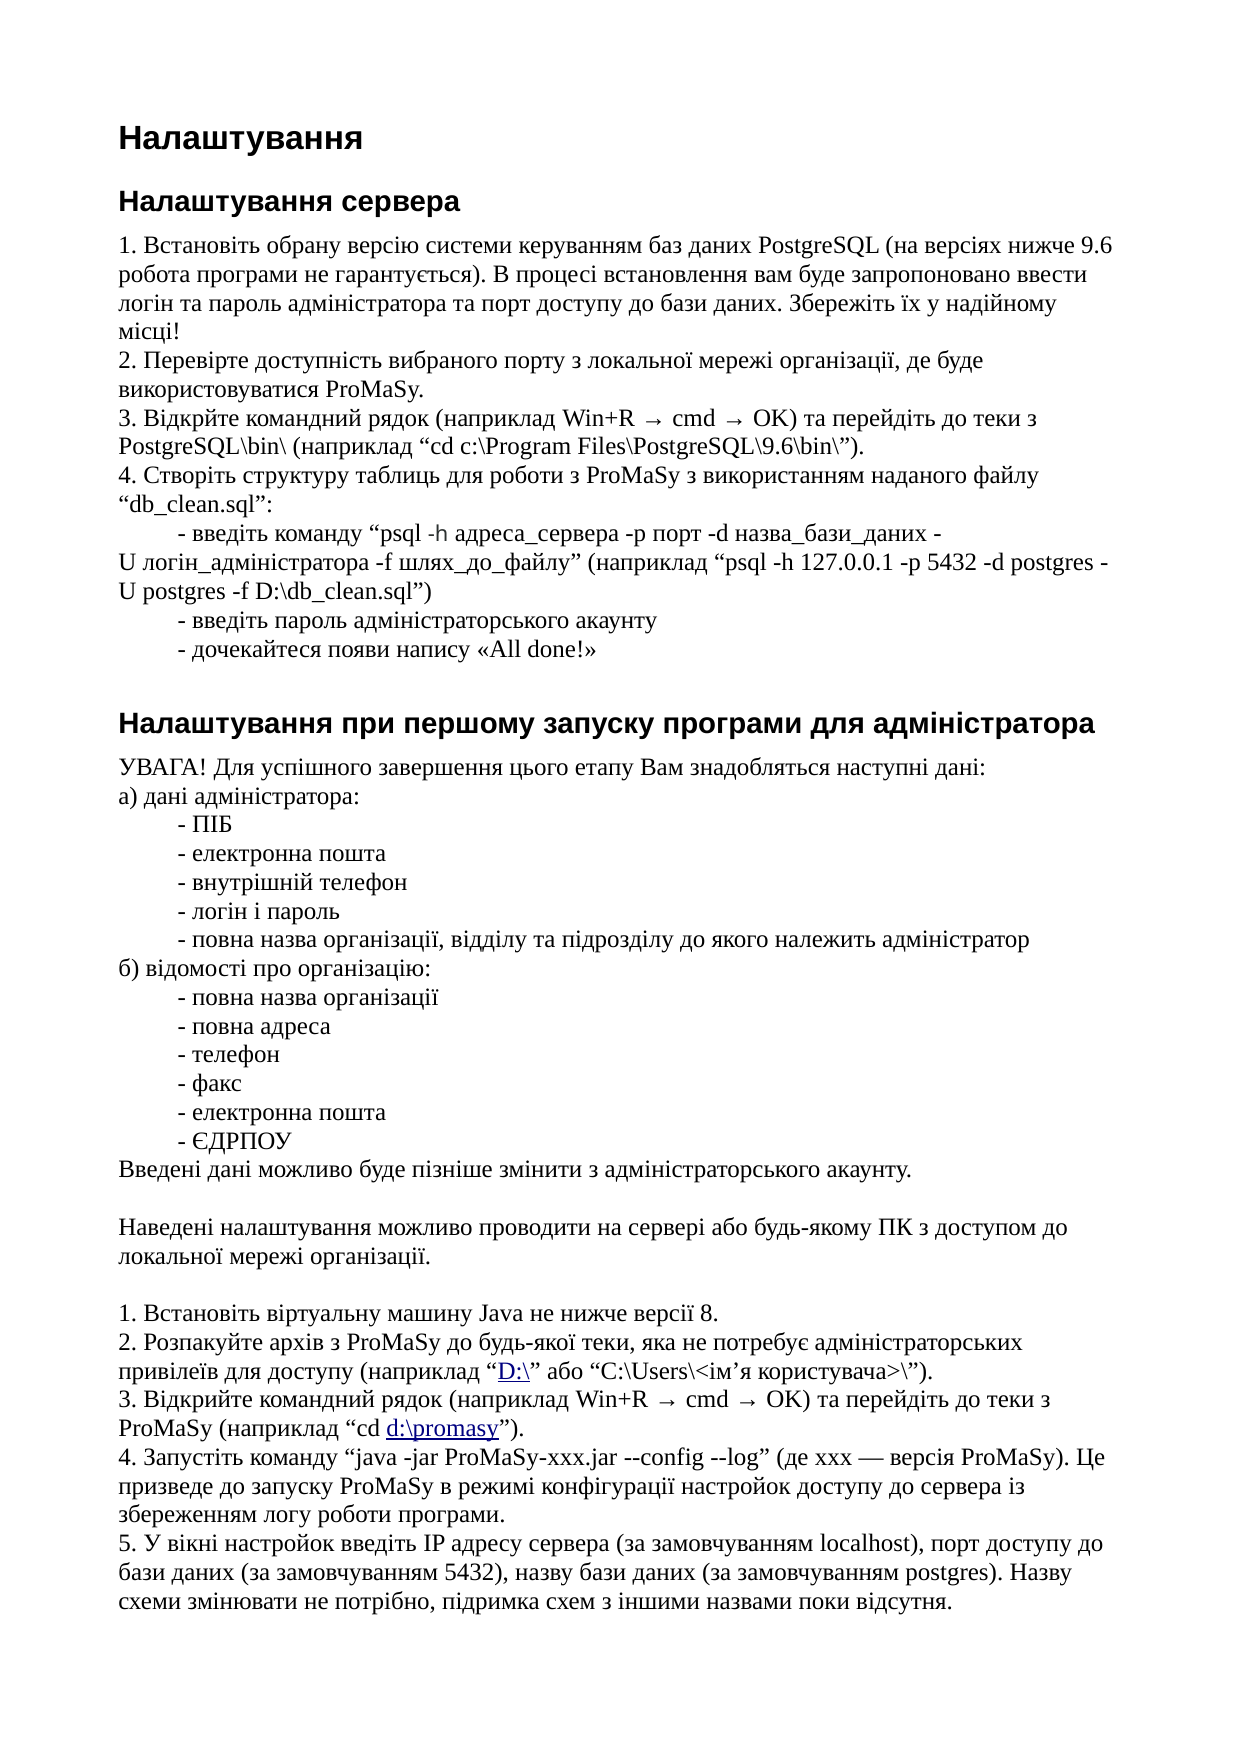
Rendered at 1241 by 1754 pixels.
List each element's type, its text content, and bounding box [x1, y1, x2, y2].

text Наведені налаштування можливо проводити на сервері або будь-якому ПК з доступом до локальної мережі організації. [118, 1212, 1122, 1269]
text - ЄДРПОУ [118, 1126, 1122, 1154]
subtitle Налаштування при першому запуску програми для адміністратора [118, 706, 1122, 739]
text 1. Встановіть обрану версію системи керуванням баз даних PostgreSQL (на версіях нижче 9.6 робота програми не гарантується). В процесі встановлення вам буде запропоновано ввести логін та пароль адміністратора та порт доступу до бази даних. Збережіть їх у надійному місці! [118, 230, 1122, 345]
text 4. Запустіть команду “java -jar ProMaSy-ххх.jar --config --log” (де ххх — версія ProMaSy). Це призведе до запуску ProMaSy в режимі конфігурації настройок доступу до сервера із збереженням логу роботи програми. [118, 1442, 1122, 1528]
text Введені дані можливо буде пізніше змінити з адміністраторського акаунту. [118, 1154, 1122, 1183]
text 3. Відкрийте командний рядок (наприклад Win+R → cmd → OK) та перейдіть до теки з ProMaSy (наприклад “cd d:\promasy”). [118, 1384, 1122, 1442]
text 4. Створіть структуру таблиць для роботи з ProMaSy з використанням наданого файлу “db_clean.sql”: [118, 460, 1122, 518]
text - внутрішній телефон [118, 867, 1122, 896]
subtitle Налаштування [118, 118, 1122, 157]
text УВАГА! Для успішного завершення цього етапу Вам знадобляться наступні дані: [118, 752, 1122, 781]
text - ПІБ [118, 809, 1122, 838]
text - введіть команду “psql -h адреса_сервера -p порт -d назва_бази_даних -U логін_адміністратора -f шлях_до_файлу” (наприклад “psql -h 127.0.0.1 -p 5432 -d postgres -U postgres -f D:\db_clean.sql”) [118, 518, 1122, 605]
text 3. Відкрйте командний рядок (наприклад Win+R → cmd → OK) та перейдіть до теки з PostgreSQL\bin\ (наприклад “cd c:\Program Files\PostgreSQL\9.6\bin\”). [118, 403, 1122, 460]
subtitle Налаштування сервера [118, 184, 1122, 218]
text 2. Перевірте доступність вибраного порту з локальної мережі організації, де буде використовуватися ProMaSy. [118, 345, 1122, 403]
text б) відомості про організацію: [118, 953, 1122, 982]
text 1. Встановіть віртуальну машину Java не нижче версії 8. [118, 1298, 1122, 1327]
text а) дані адміністратора: [118, 781, 1122, 809]
text - введіть пароль адміністраторського акаунту [118, 605, 1122, 634]
text 2. Розпакуйте архів з ProMaSy до будь-якої теки, яка не потребує адміністраторських привілеїв для доступу (наприклад “D:\” або “C:\Users\<ім’я користувача>\”). [118, 1327, 1122, 1384]
text - повна назва організації, відділу та підрозділу до якого належить адміністратор [118, 924, 1122, 953]
text - дочекайтеся появи напису «All done!» [118, 634, 1122, 662]
text - електронна пошта [118, 1097, 1122, 1126]
text - логін і пароль [118, 896, 1122, 924]
text - повна назва організації [118, 982, 1122, 1011]
text - електронна пошта [118, 838, 1122, 867]
text 5. У вікні настройок введіть IP адресу сервера (за замовчуванням localhost), порт доступу до бази даних (за замовчуванням 5432), назву бази даних (за замовчуванням postgres). Назву схеми змінювати не потрібно, підримка схем з іншими назвами поки відсутня. [118, 1528, 1122, 1614]
text - телефон [118, 1039, 1122, 1068]
text - факс [118, 1068, 1122, 1097]
text - повна адреса [118, 1011, 1122, 1039]
